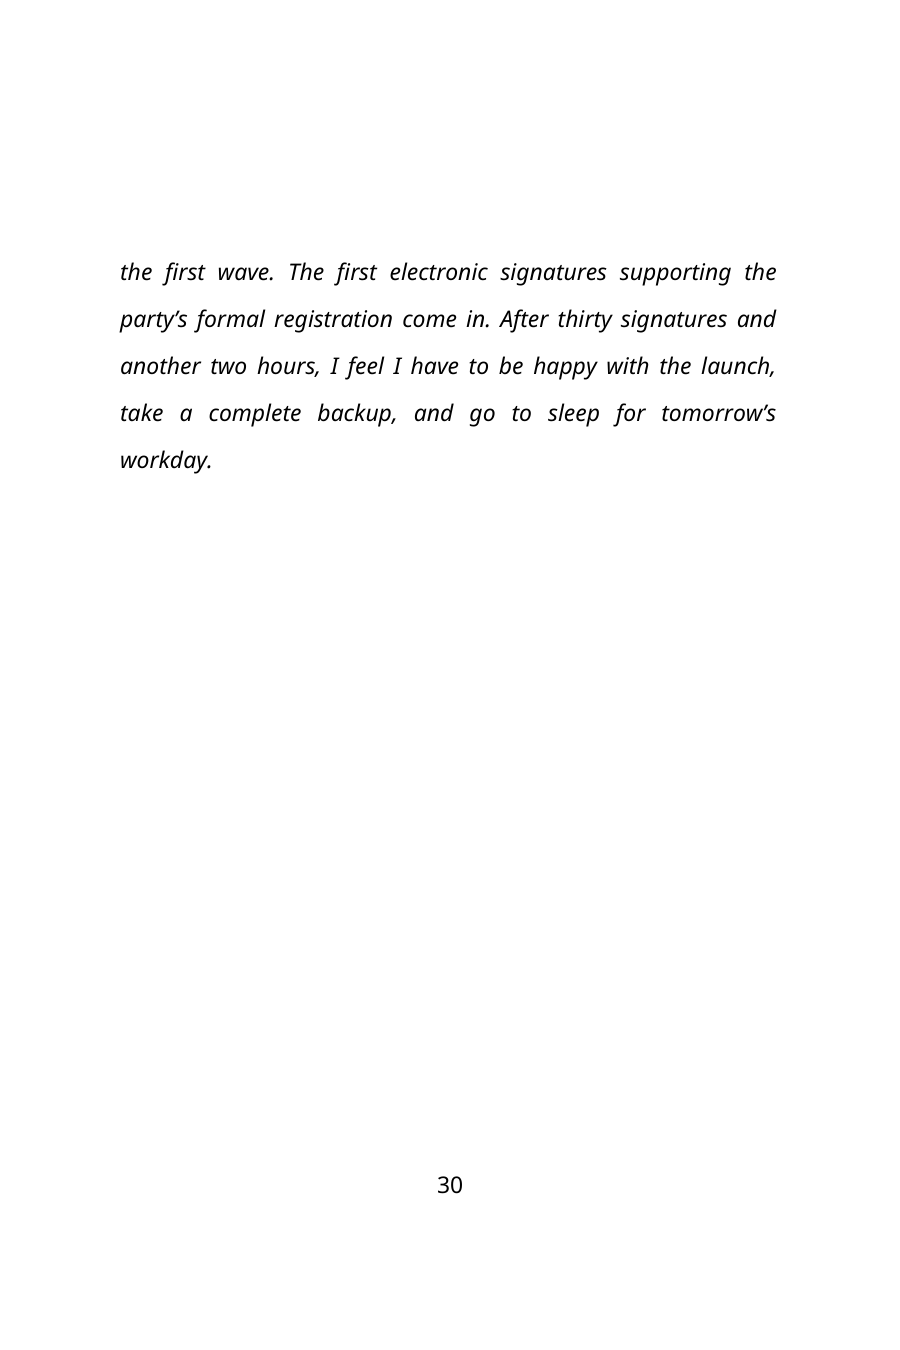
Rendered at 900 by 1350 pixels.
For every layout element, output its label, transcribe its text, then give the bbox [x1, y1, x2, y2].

text the first wave. The first electronic signatures supporting the party’s formal registration come in. After thirty signatures and another two hours, I feel I have to be happy with the launch, take a complete backup, and go to sleep for tomorrow’s workday. [120, 256, 780, 475]
